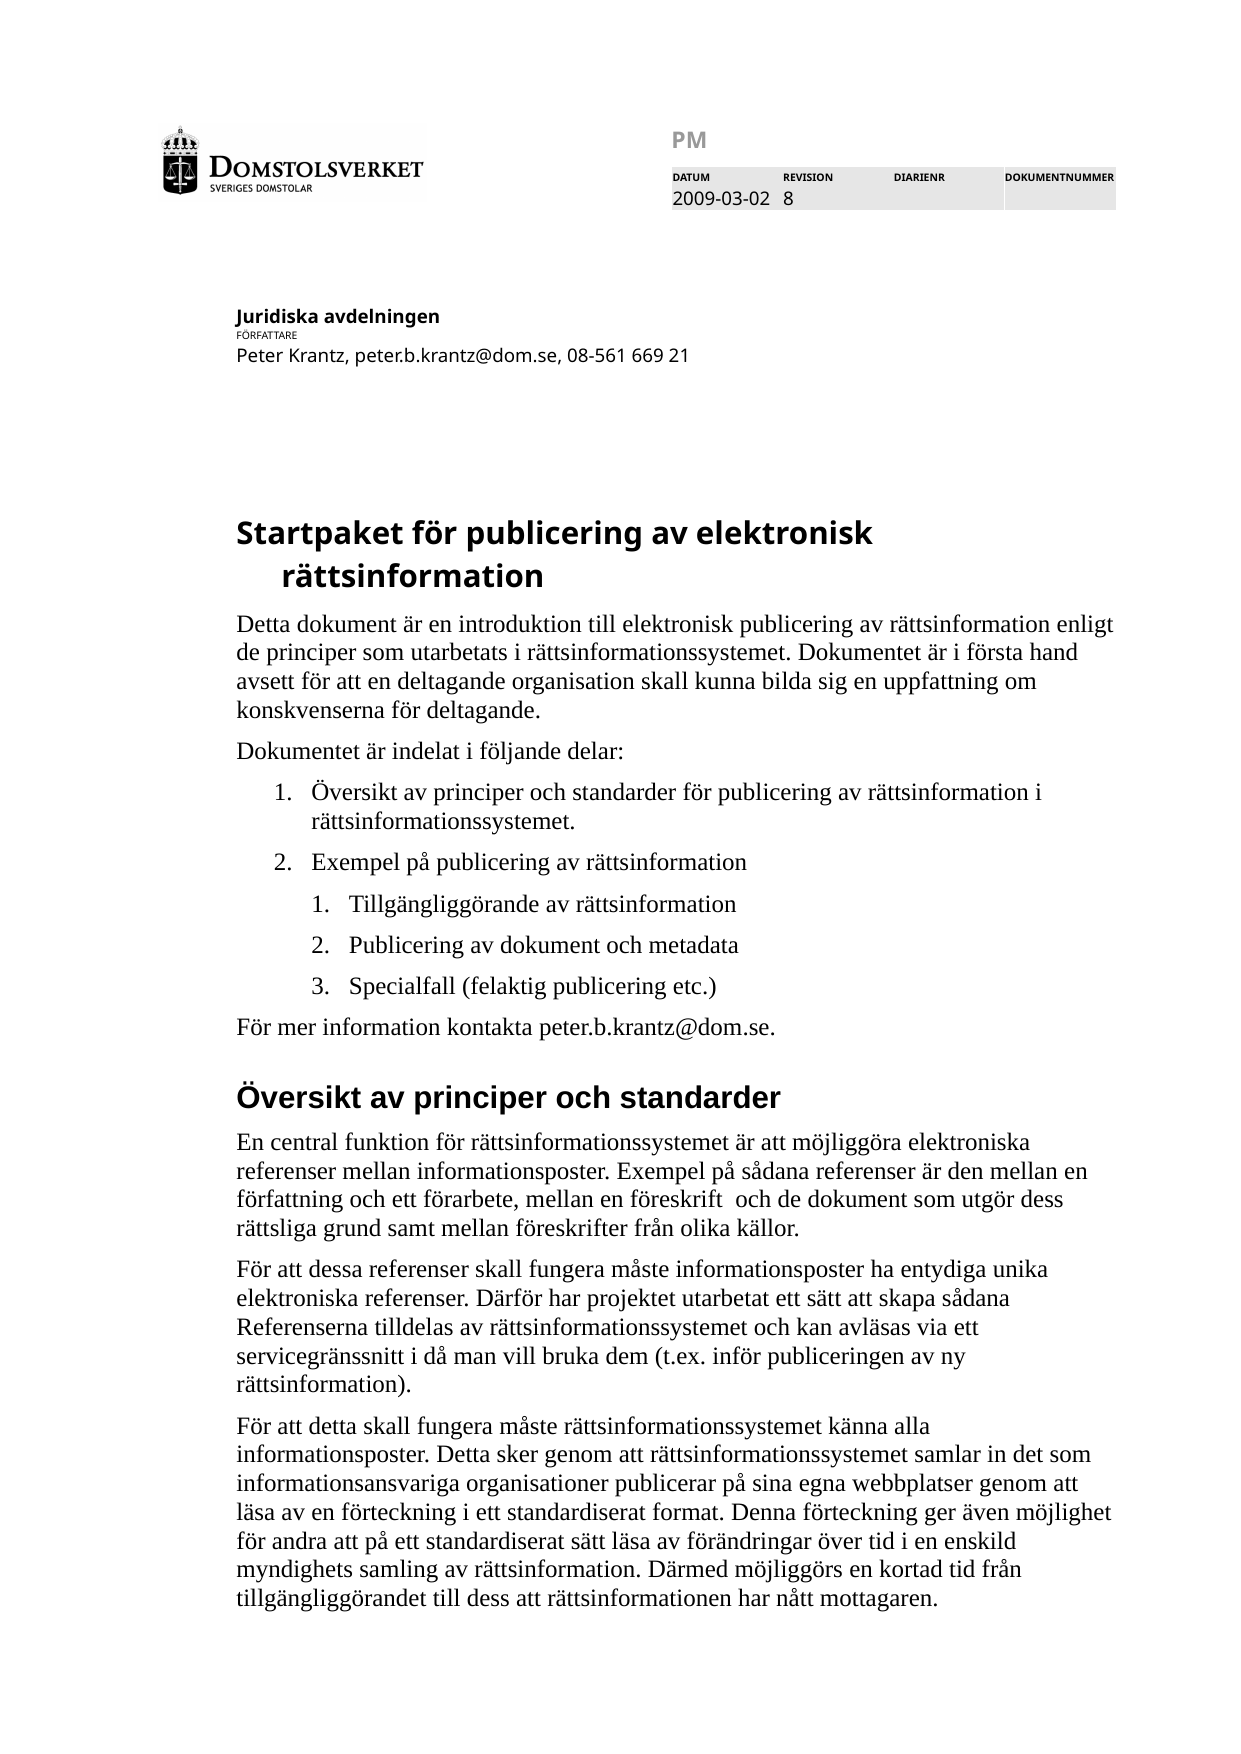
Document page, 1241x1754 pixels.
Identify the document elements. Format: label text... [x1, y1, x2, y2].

text För mer information kontakta peter.b.krantz@dom.se. [236, 1012, 1122, 1041]
subtitle Översikt av principer och standarder [236, 1079, 1122, 1114]
list Publicering av dokument och metadata [311, 930, 1122, 959]
text Dokumentet är indelat i följande delar: [236, 736, 1122, 765]
list Exempel på publicering av rättsinformation [274, 847, 1122, 876]
list Översikt av principer och standarder för publicering av rättsinformation i rättsinformationssystemet. [274, 777, 1122, 835]
text Peter Krantz, peter.b.krantz@dom.se, 08-561 669 21 [236, 343, 1122, 368]
text FÖRFATTARE [236, 329, 1122, 343]
text En central funktion för rättsinformationssystemet är att möjliggöra elektroniska referenser mellan informationsposter. Exempel på sådana referenser är den mellan en författning och ett förarbete, mellan en föreskrift och de dokument som utgör dess rättsliga grund samt mellan föreskrifter från olika källor. [236, 1127, 1122, 1242]
list Specialfall (felaktig publicering etc.) [311, 971, 1122, 1000]
text För att detta skall fungera måste rättsinformationssystemet känna alla informationsposter. Detta sker genom att rättsinformationssystemet samlar in det som informationsansvariga organisationer publicerar på sina egna webbplatser genom att läsa av en förteckning i ett standardiserat format. Denna förteckning ger även möjlighet för andra att på ett standardiserat sätt läsa av förändringar över tid i en enskild myndighets samling av rättsinformation. Därmed möjliggörs en kortad tid från tillgängliggörandet till dess att rättsinformationen har nått mottagaren. [236, 1411, 1122, 1612]
text Juridiska avdelningen [236, 303, 1122, 329]
subtitle Startpaket för publicering av elektronisk rättsinformation [236, 511, 1122, 596]
text Detta dokument är en introduktion till elektronisk publicering av rättsinformation enligt de principer som utarbetats i rättsinformationssystemet. Dokumentet är i första hand avsett för att en deltagande organisation skall kunna bilda sig en uppfattning om konskvenserna för deltagande. [236, 609, 1122, 724]
list Tillgängliggörande av rättsinformation [311, 889, 1122, 917]
picture [158, 123, 428, 202]
text För att dessa referenser skall fungera måste informationsposter ha entydiga unika elektroniska referenser. Därför har projektet utarbetat ett sätt att skapa sådana Referenserna tilldelas av rättsinformationssystemet och kan avläsas via ett servicegränssnitt i då man vill bruka dem (t.ex. inför publiceringen av ny rättsinformation). [236, 1254, 1122, 1398]
